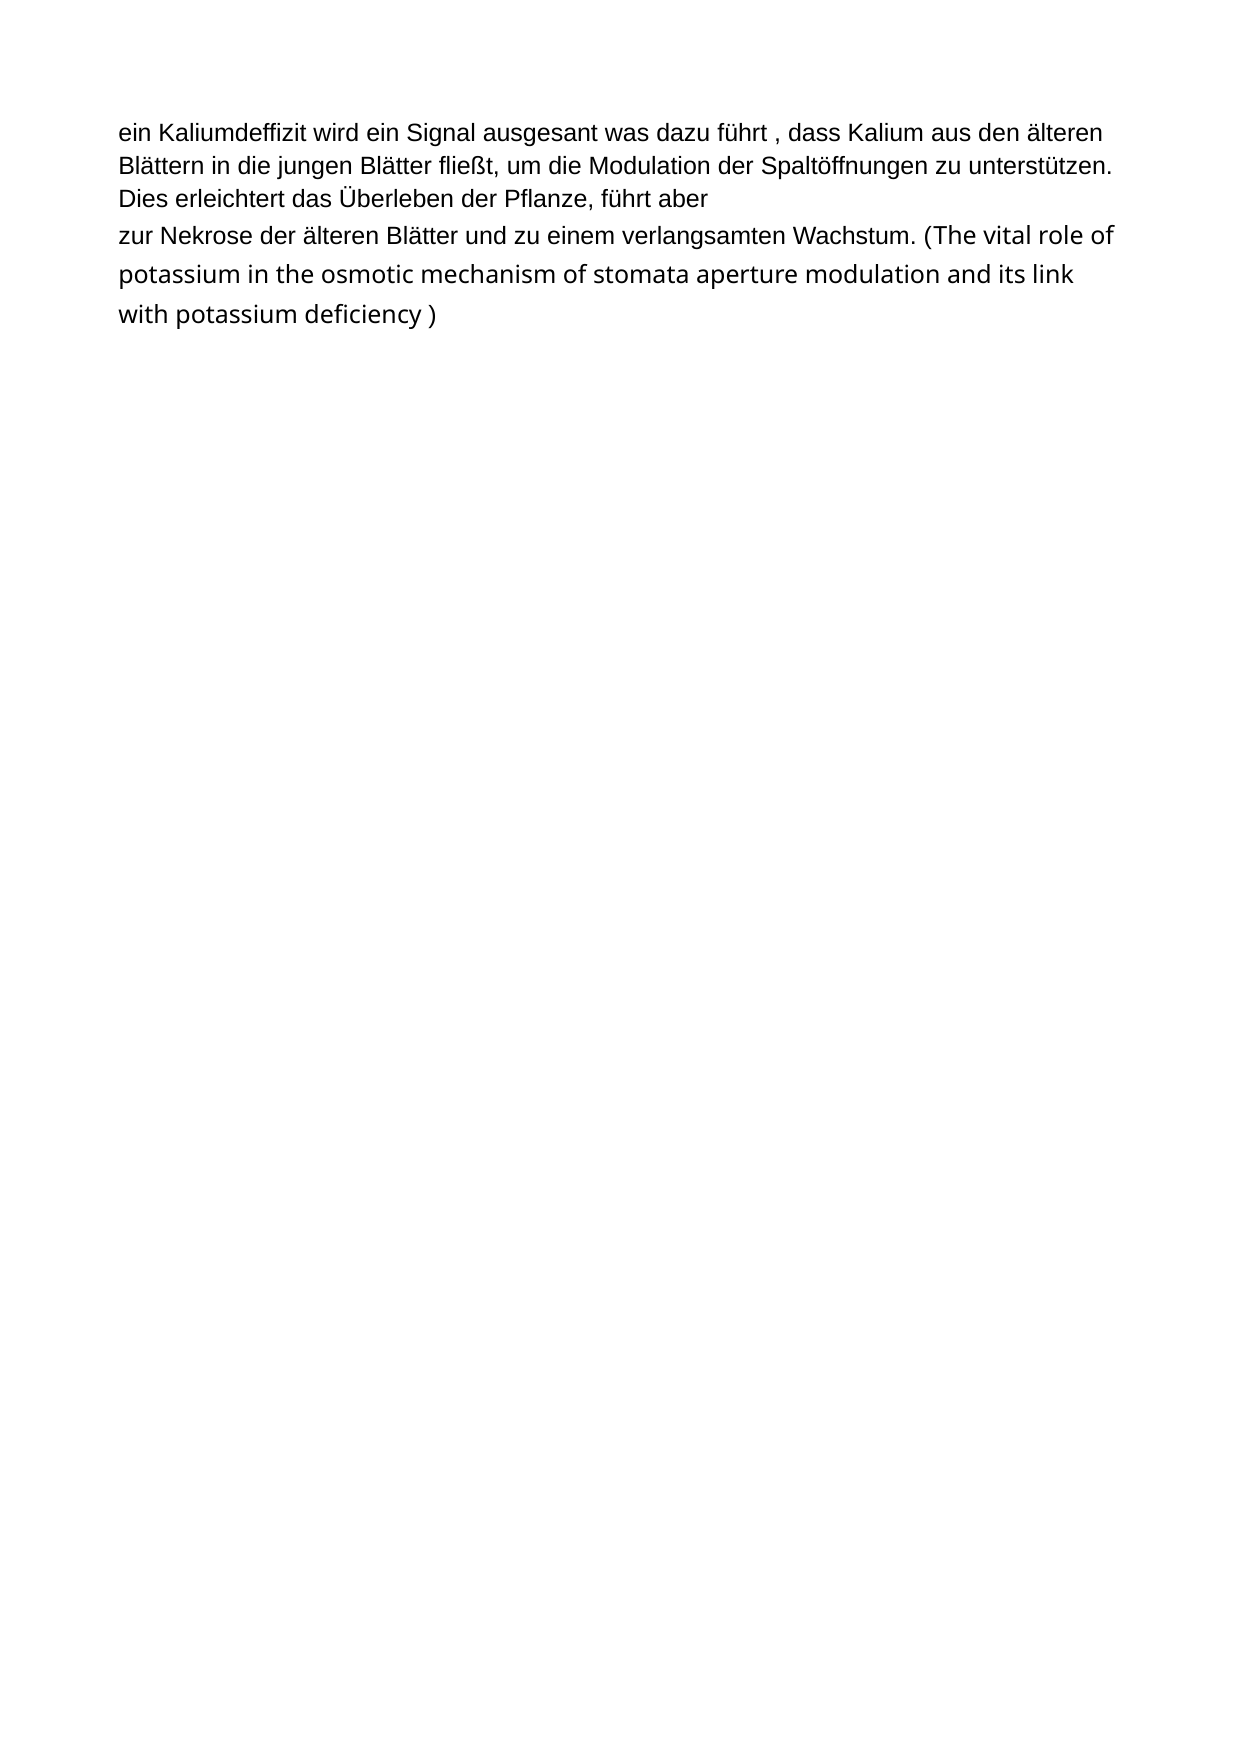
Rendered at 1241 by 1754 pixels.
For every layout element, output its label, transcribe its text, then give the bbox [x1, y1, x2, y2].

text ein Kaliumdeffizit wird ein Signal ausgesant was dazu führt , dass Kalium aus den älteren Blättern in die jungen Blätter fließt, um die Modulation der Spaltöffnungen zu unterstützen. Dies erleichtert das Überleben der Pflanze, führt aber zur Nekrose der älteren Blätter und zu einem verlangsamten Wachstum. (The vital role of potassium in the osmotic mechanism of stomata aperture modulation and its link with potassium deficiency ) [118, 118, 1122, 330]
